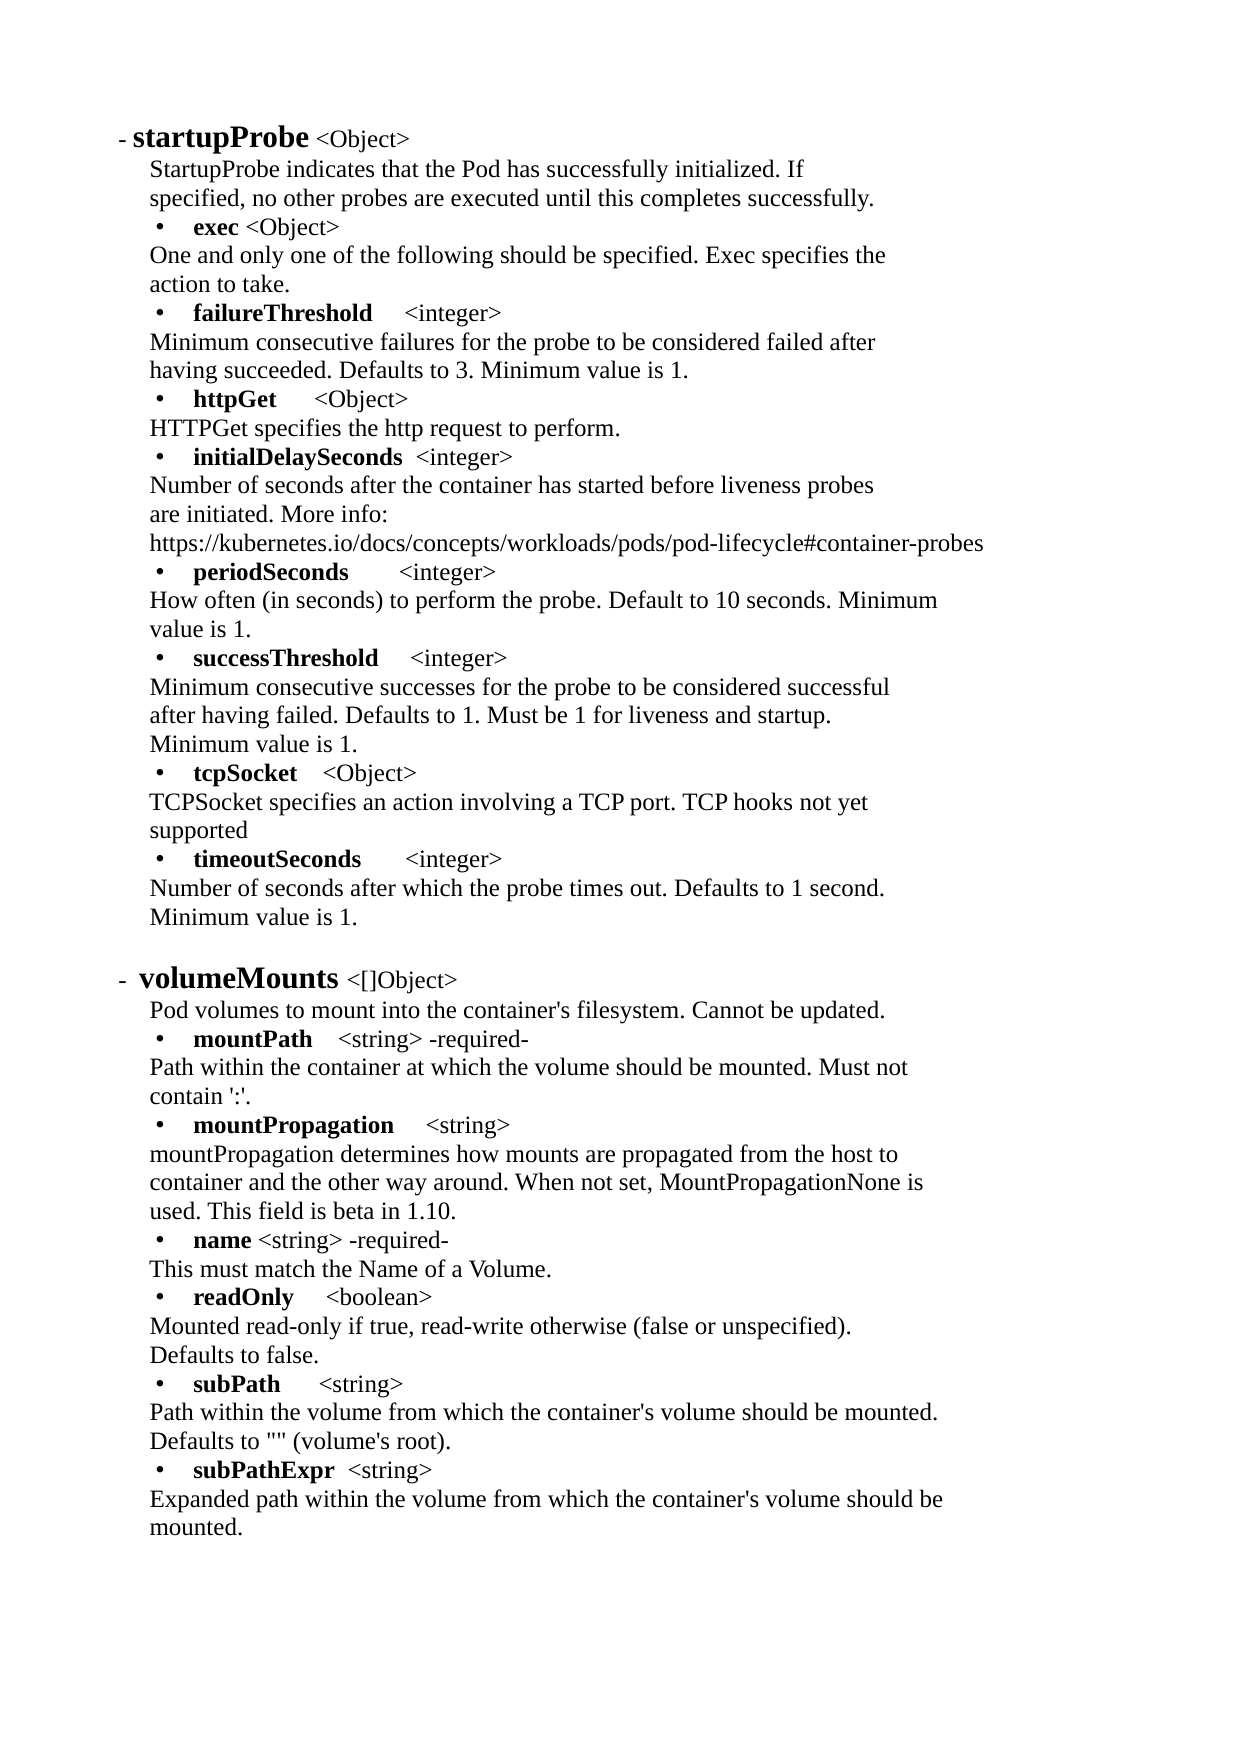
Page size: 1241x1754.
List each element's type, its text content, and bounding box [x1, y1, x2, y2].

text are initiated. More info: [118, 499, 1122, 528]
text after having failed. Defaults to 1. Must be 1 for liveness and startup. [118, 700, 1122, 729]
text Number of seconds after which the probe times out. Defaults to 1 second. [118, 873, 1122, 902]
text - volumeMounts <[]Object> [118, 959, 1122, 995]
text Number of seconds after the container has started before liveness probes [118, 470, 1122, 499]
list successThreshold <integer> [156, 643, 1122, 672]
text StartupProbe indicates that the Pod has successfully initialized. If [118, 154, 1122, 183]
text supported [118, 815, 1122, 844]
text One and only one of the following should be specified. Exec specifies the [118, 240, 1122, 269]
list periodSeconds <integer> [156, 557, 1122, 585]
list subPath <string> [156, 1369, 1122, 1397]
list timeoutSeconds <integer> [156, 844, 1122, 873]
text Defaults to false. [118, 1340, 1122, 1369]
text This must match the Name of a Volume. [118, 1254, 1122, 1282]
text container and the other way around. When not set, MountPropagationNone is [118, 1167, 1122, 1196]
text Minimum consecutive successes for the probe to be considered successful [118, 672, 1122, 700]
text - startupProbe <Object> [118, 118, 1122, 154]
list failureThreshold <integer> [156, 298, 1122, 327]
text Path within the volume from which the container's volume should be mounted. [118, 1397, 1122, 1426]
text action to take. [118, 269, 1122, 298]
text Mounted read-only if true, read-write otherwise (false or unspecified). [118, 1311, 1122, 1340]
list mountPropagation <string> [156, 1110, 1122, 1139]
text How often (in seconds) to perform the probe. Default to 10 seconds. Minimum [118, 585, 1122, 614]
list tcpSocket <Object> [156, 758, 1122, 787]
list readOnly <boolean> [156, 1282, 1122, 1311]
text mountPropagation determines how mounts are propagated from the host to [118, 1139, 1122, 1167]
text Minimum consecutive failures for the probe to be considered failed after [118, 327, 1122, 355]
text Defaults to "" (volume's root). [118, 1426, 1122, 1455]
text HTTPGet specifies the http request to perform. [118, 413, 1122, 442]
list exec <Object> [156, 212, 1122, 240]
text value is 1. [118, 614, 1122, 643]
list initialDelaySeconds <integer> [156, 442, 1122, 470]
list name <string> -required- [156, 1225, 1122, 1254]
text Pod volumes to mount into the container's filesystem. Cannot be updated. [118, 995, 1122, 1024]
text Minimum value is 1. [118, 902, 1122, 930]
list mountPath <string> -required- [156, 1024, 1122, 1052]
text specified, no other probes are executed until this completes successfully. [118, 183, 1122, 212]
text Minimum value is 1. [118, 729, 1122, 758]
text mounted. [118, 1512, 1122, 1541]
text contain ':'. [118, 1081, 1122, 1110]
text used. This field is beta in 1.10. [118, 1196, 1122, 1225]
text TCPSocket specifies an action involving a TCP port. TCP hooks not yet [118, 787, 1122, 815]
list httpGet <Object> [156, 384, 1122, 413]
text Expanded path within the volume from which the container's volume should be [118, 1484, 1122, 1512]
list subPathExpr <string> [156, 1455, 1122, 1484]
text Path within the container at which the volume should be mounted. Must not [118, 1052, 1122, 1081]
text https://kubernetes.io/docs/concepts/workloads/pods/pod-lifecycle#container-probes [118, 528, 1122, 557]
text having succeeded. Defaults to 3. Minimum value is 1. [118, 355, 1122, 384]
